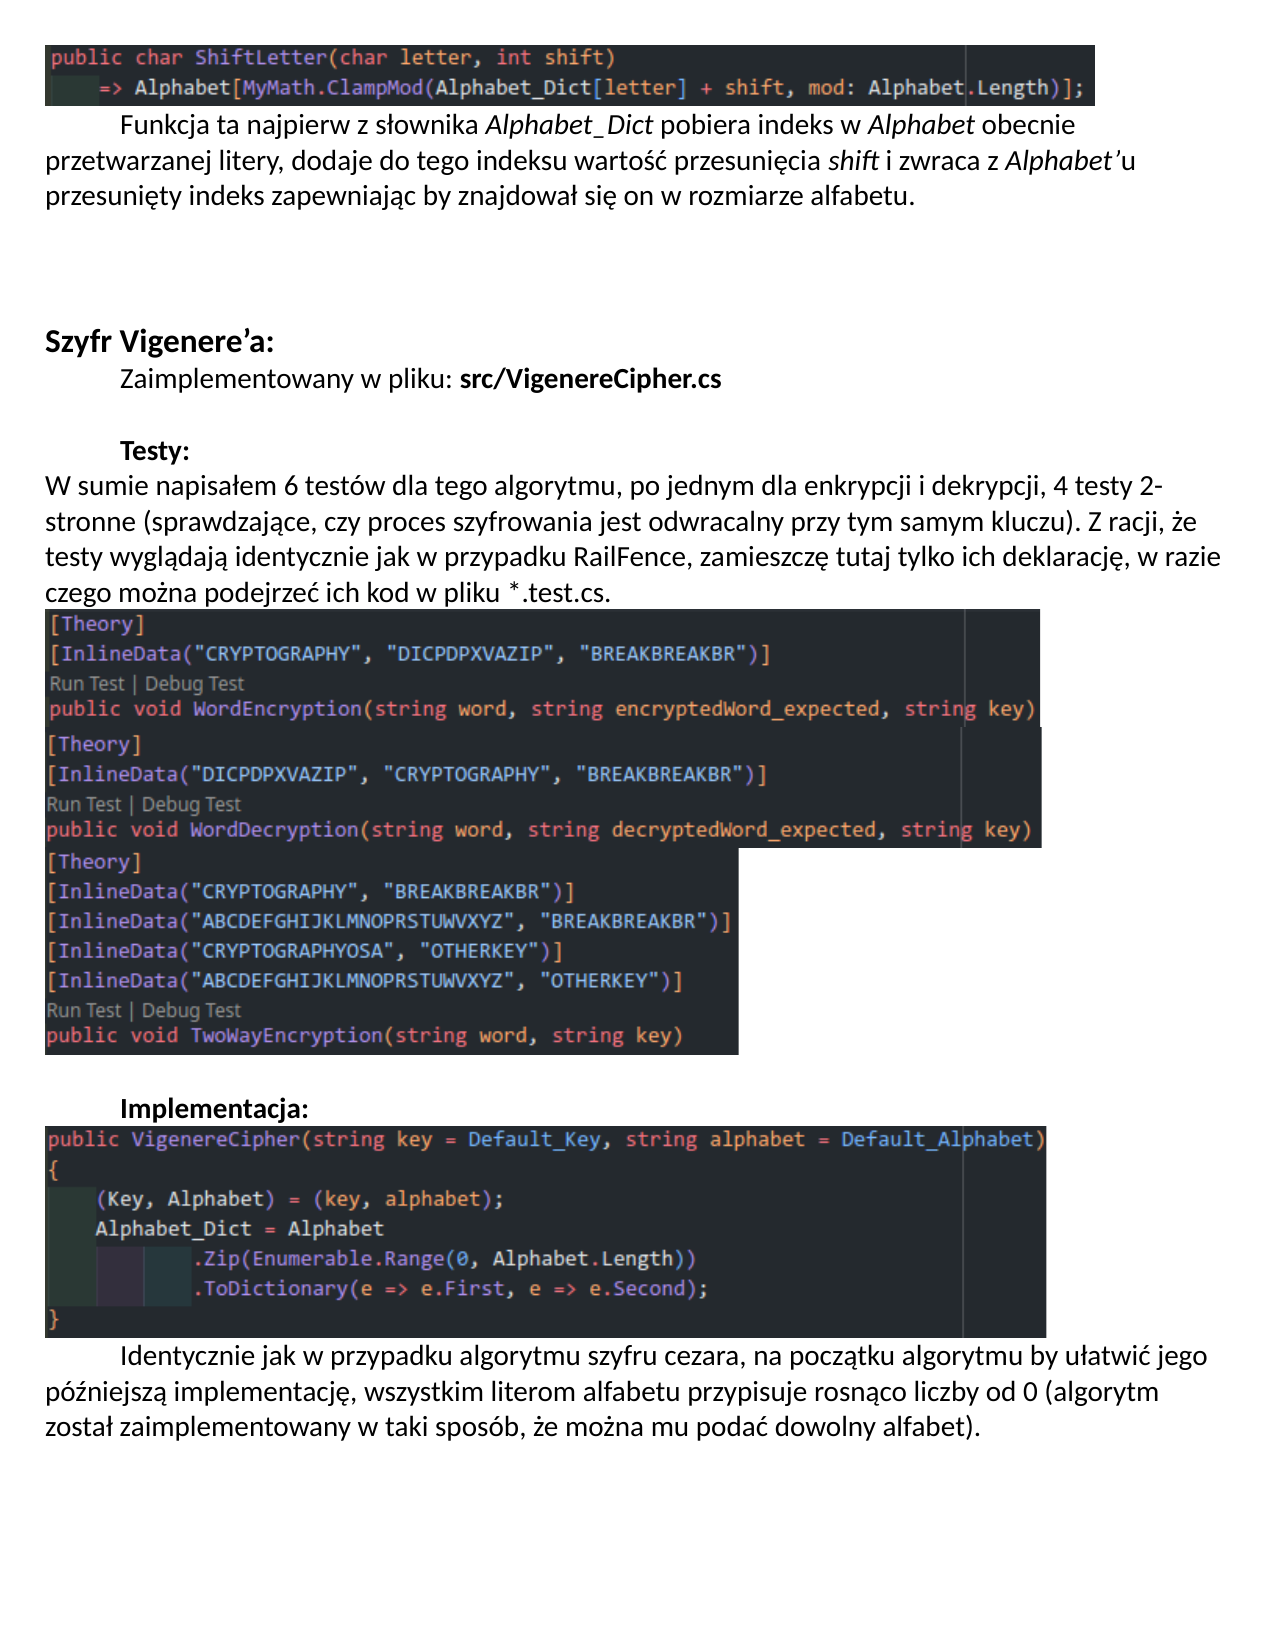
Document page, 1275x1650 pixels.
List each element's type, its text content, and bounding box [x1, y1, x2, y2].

picture [45, 1126, 1047, 1338]
text Zaimplementowany w pliku: src/VigenereCipher.cs [45, 360, 1230, 396]
picture [45, 45, 1095, 106]
text Identycznie jak w przypadku algorytmu szyfru cezara, na początku algorytmu by ułatwić jego późniejszą implementację, wszystkim literom alfabetu przypisuje rosnąco liczby od 0 (algorytm został zaimplementowany w taki sposób, że można mu podać dowolny alfabet). [45, 1337, 1230, 1444]
text Testy: [45, 432, 1230, 467]
text Szyfr Vigenere’a: [45, 320, 1230, 360]
text Implementacja: [45, 1091, 1230, 1126]
text W sumie napisałem 6 testów dla tego algorytmu, po jednym dla enkrypcji i dekrypcji, 4 testy 2-stronne (sprawdzające, czy proces szyfrowania jest odwracalny przy tym samym kluczu). Z racji, że testy wyglądają identycznie jak w przypadku RailFence, zamieszczę tutaj tylko ich deklarację, w razie czego można podejrzeć ich kod w pliku *.test.cs. [45, 467, 1230, 610]
text Funkcja ta najpierw z słownika Alphabet_Dict pobiera indeks w Alphabet obecnie przetwarzanej litery, dodaje do tego indeksu wartość przesunięcia shift i zwraca z Alphabet’u przesunięty indeks zapewniając by znajdował się on w rozmiarze alfabetu. [45, 106, 1230, 213]
picture [45, 609, 1042, 1055]
